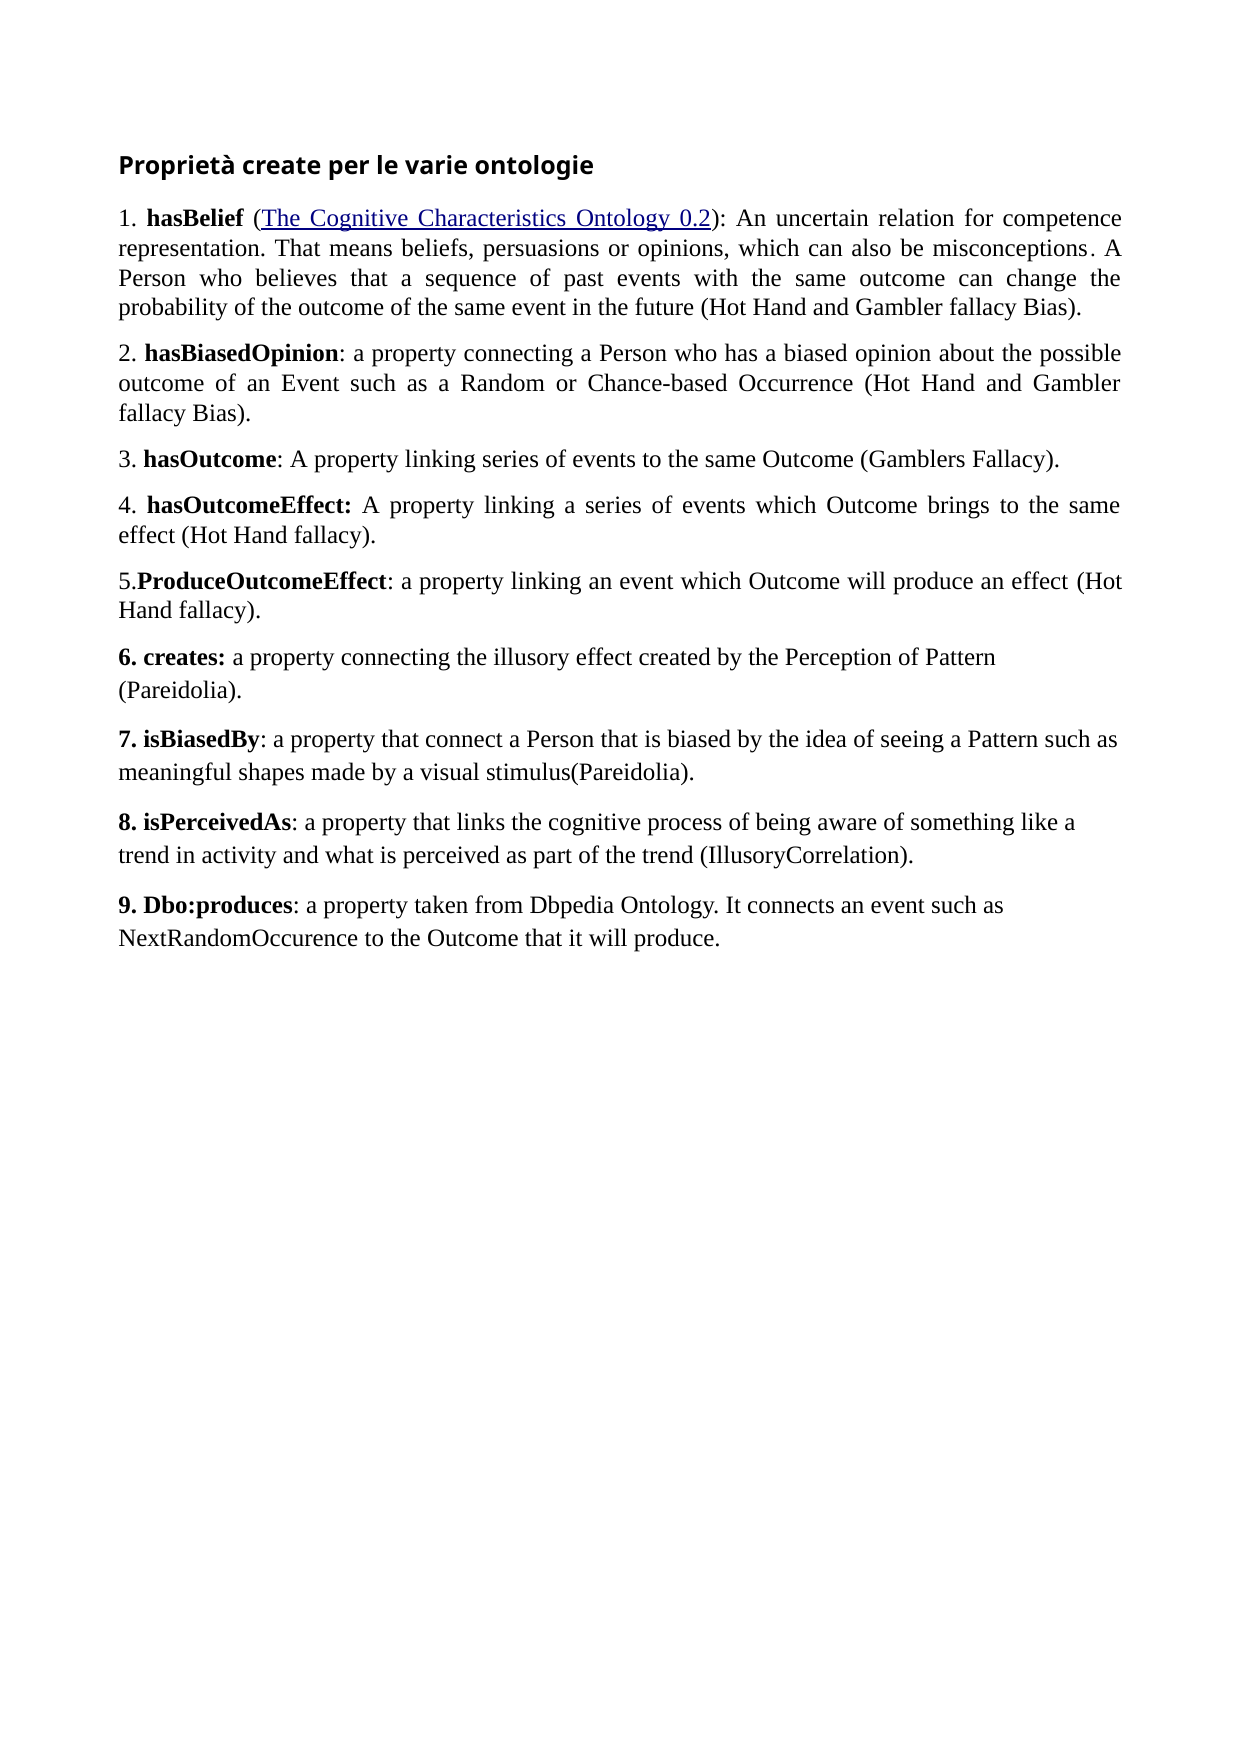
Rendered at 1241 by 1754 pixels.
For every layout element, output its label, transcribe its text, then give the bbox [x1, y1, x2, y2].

text 2. hasBiasedOpinion: a property connecting a Person who has a biased opinion about the possible outcome of an Event such as a Random or Chance-based Occurrence (Hot Hand and Gambler fallacy Bias). [118, 338, 1122, 426]
text 7. isBiasedBy: a property that connect a Person that is biased by the idea of seeing a Pattern such as meaningful shapes made by a visual stimulus(Pareidolia). [118, 724, 1122, 786]
text 1. hasBelief (The Cognitive Characteristics Ontology 0.2): An uncertain relation for competence representation. That means beliefs, persuasions or opinions, which can also be misconceptions. A Person who believes that a sequence of past events with the same outcome can change the probability of the outcome of the same event in the future (Hot Hand and Gambler fallacy Bias). [118, 203, 1122, 321]
text 8. isPerceivedAs: a property that links the cognitive process of being aware of something like a trend in activity and what is perceived as part of the trend (IllusoryCorrelation). [118, 807, 1122, 869]
text Proprietà create per le varie ontologie [118, 148, 1122, 182]
text 9. Dbo:produces: a property taken from Dbpedia Ontology. It connects an event such as NextRandomOccurence to the Outcome that it will produce. [118, 890, 1122, 952]
text 6. creates: a property connecting the illusory effect created by the Perception of Pattern (Pareidolia). [118, 642, 1122, 703]
text 5.ProduceOutcomeEffect: a property linking an event which Outcome will produce an effect (Hot Hand fallacy). [118, 566, 1122, 624]
text 4. hasOutcomeEffect: A property linking a series of events which Outcome brings to the same effect (Hot Hand fallacy). [118, 490, 1122, 548]
text 3. hasOutcome: A property linking series of events to the same Outcome (Gamblers Fallacy). [118, 444, 1122, 473]
